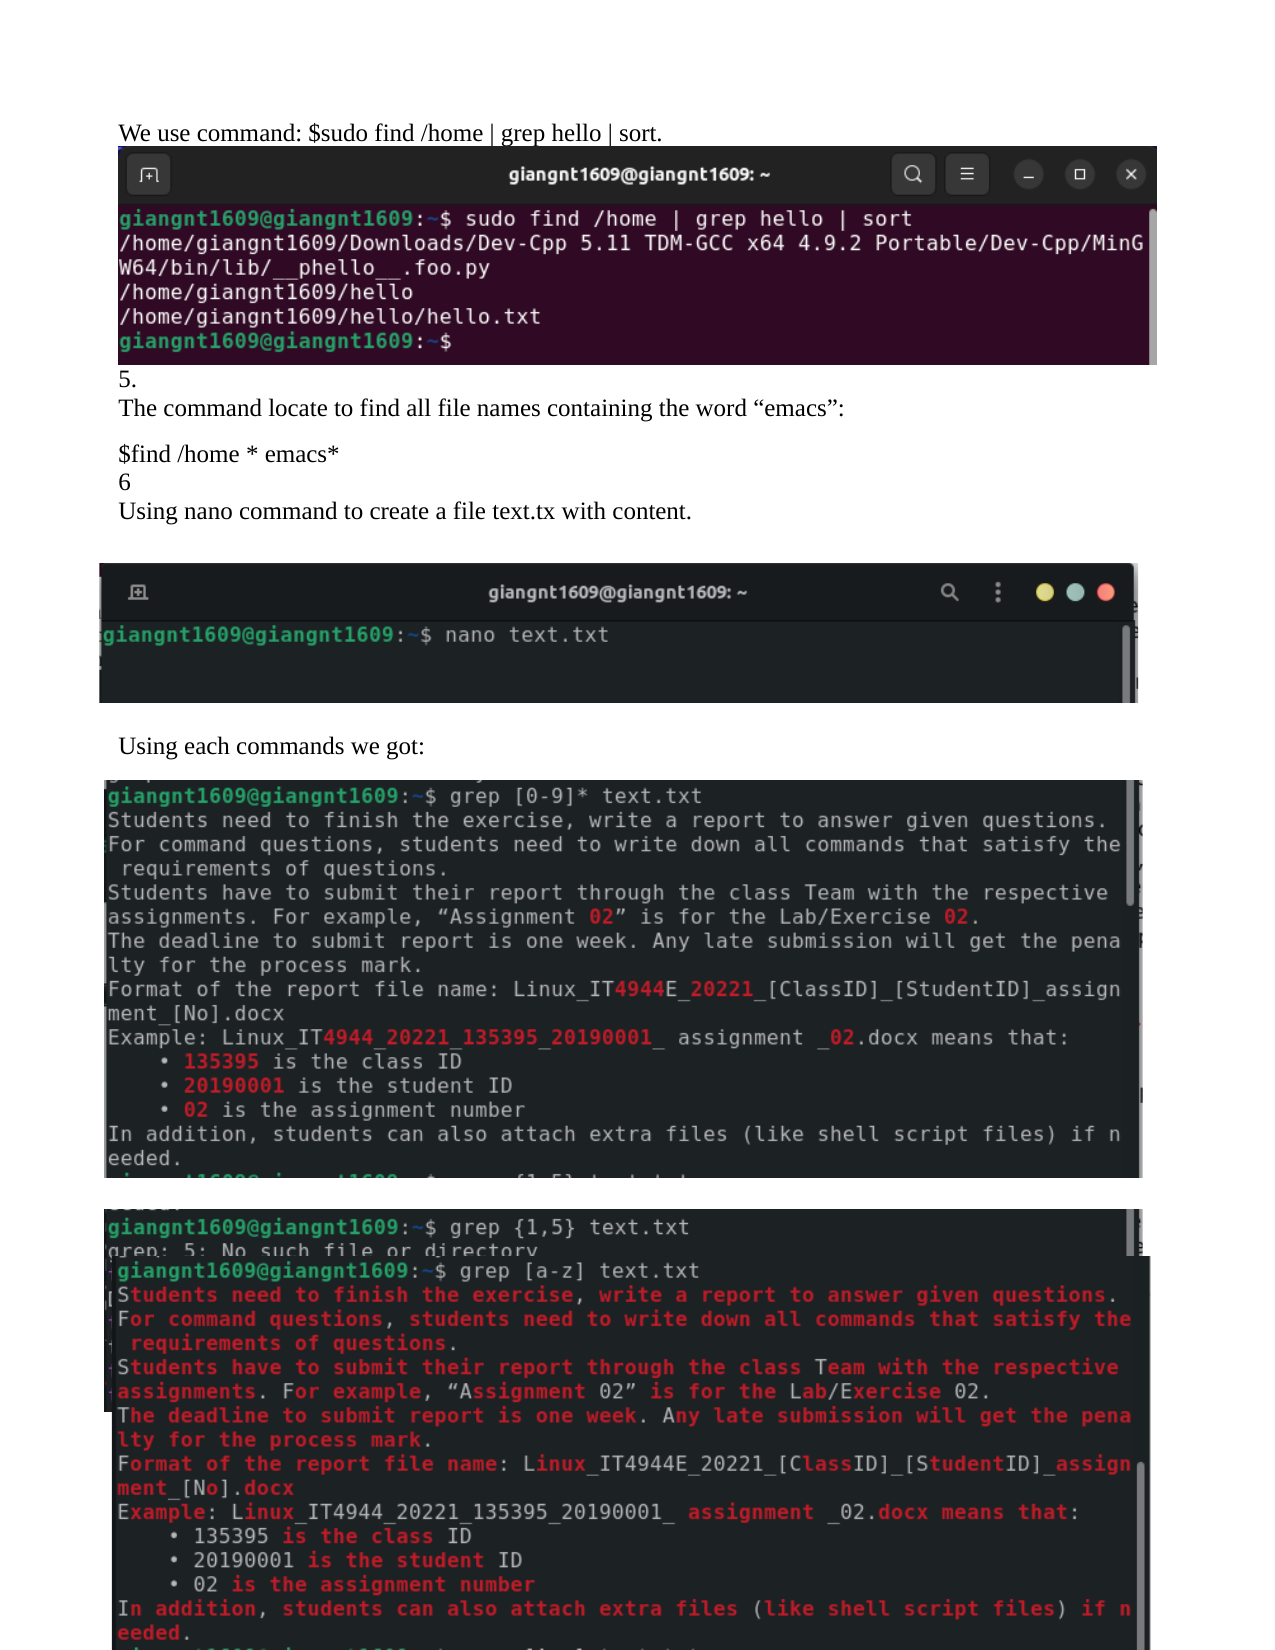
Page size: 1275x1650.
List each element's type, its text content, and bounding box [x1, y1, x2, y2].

text 5. [118, 365, 1157, 393]
text Using each commands we got: [118, 731, 1157, 760]
text $find /home * emacs* [118, 439, 1157, 467]
text 6 [118, 467, 1157, 496]
list The command locate to find all file names containing the word “emacs”: [118, 393, 1157, 422]
text We use command: $sudo find /home | grep hello | sort. [118, 118, 1157, 146]
picture [118, 146, 1157, 365]
text Using nano command to create a file text.tx with content. [118, 496, 1157, 525]
picture [99, 563, 1139, 703]
picture [104, 780, 1143, 1178]
picture [104, 1209, 1151, 1650]
